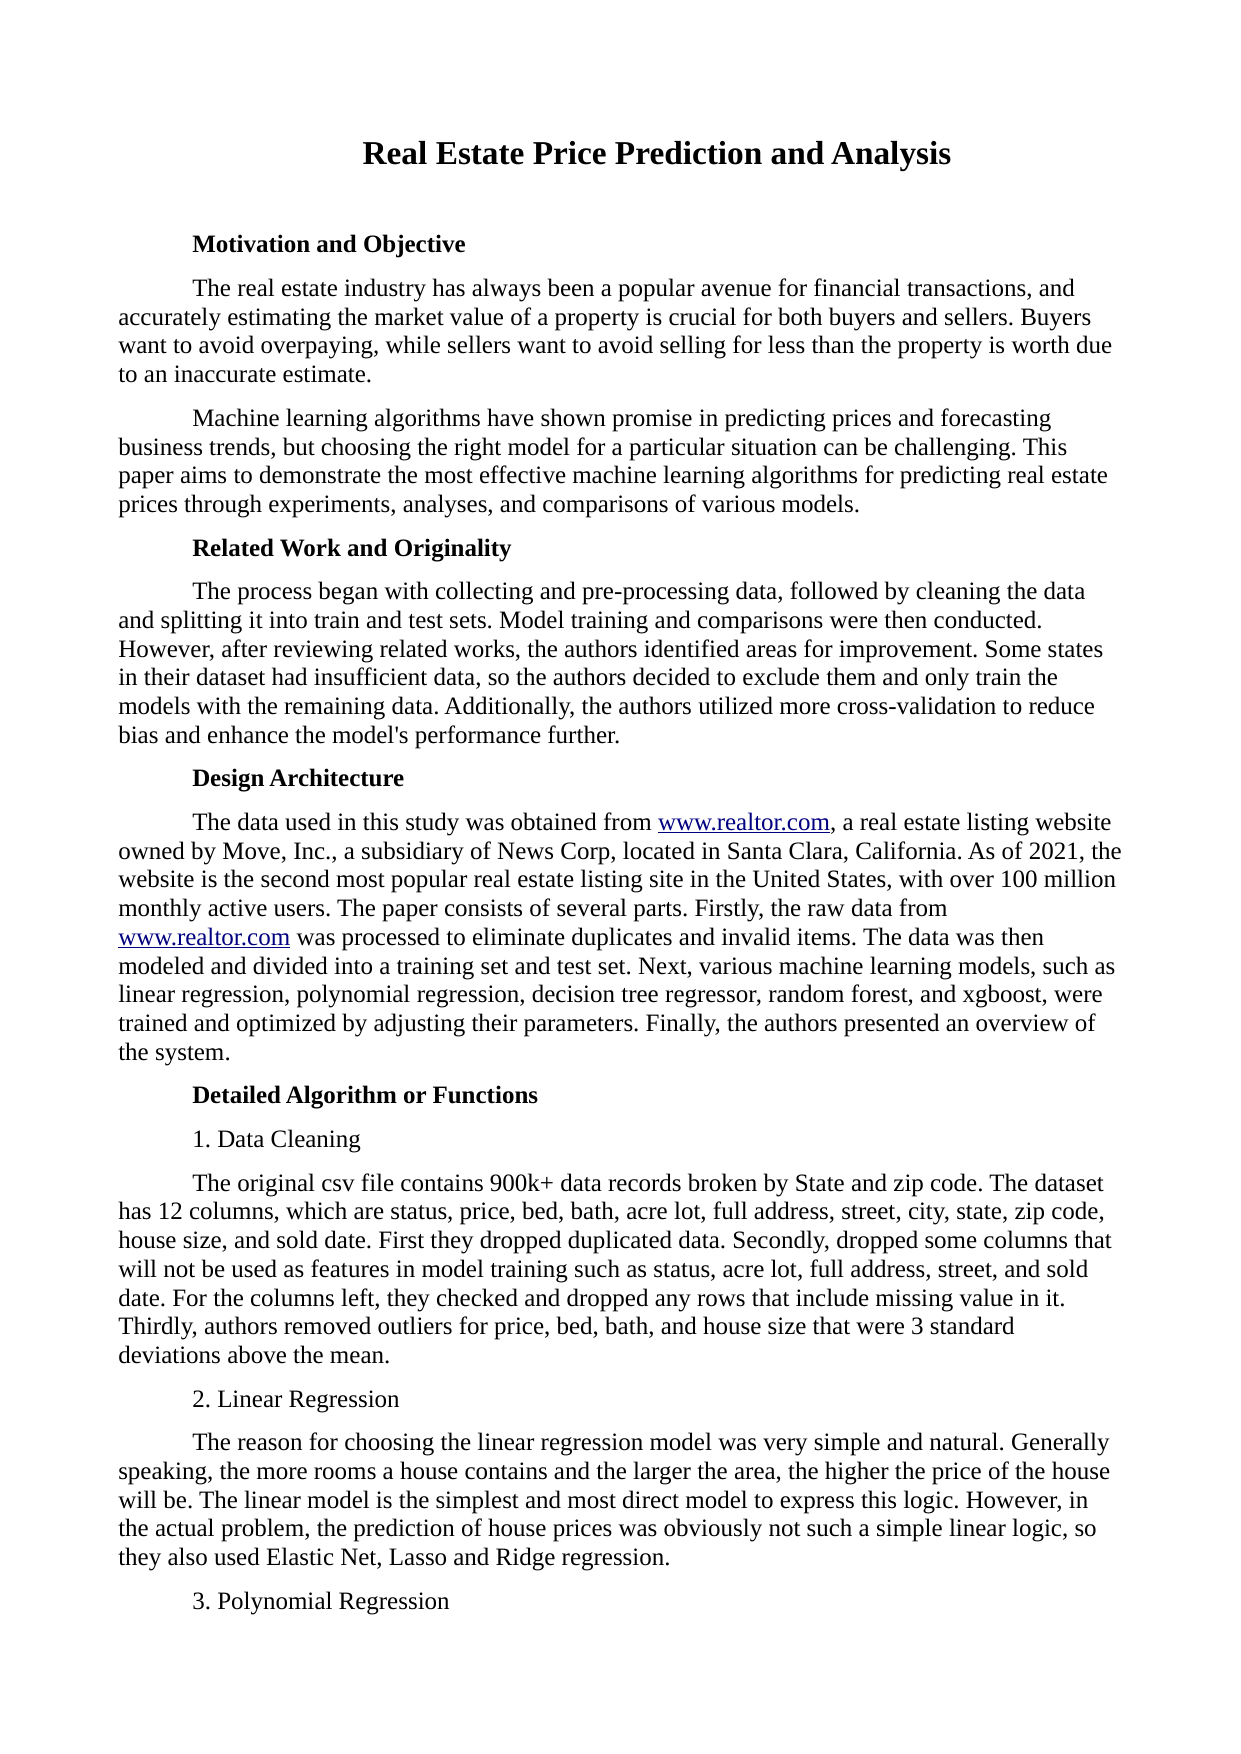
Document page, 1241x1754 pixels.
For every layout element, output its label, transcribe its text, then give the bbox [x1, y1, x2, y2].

text Related Work and Originality [118, 533, 1122, 561]
text The original csv file contains 900k+ data records broken by State and zip code. The dataset has 12 columns, which are status, price, bed, bath, acre lot, full address, street, city, state, zip code, house size, and sold date. First they dropped duplicated data. Secondly, dropped some columns that will not be used as features in model training such as status, acre lot, full address, street, and sold date. For the columns left, they checked and dropped any rows that include missing value in it. Thirdly, authors removed outliers for price, bed, bath, and house size that were 3 standard deviations above the mean. [118, 1168, 1122, 1369]
text 1. Data Cleaning [118, 1124, 1122, 1153]
text The reason for choosing the linear regression model was very simple and natural. Generally speaking, the more rooms a house contains and the larger the area, the higher the price of the house will be. The linear model is the simplest and most direct model to express this logic. However, in the actual problem, the prediction of house prices was obviously not such a simple linear logic, so they also used Elastic Net, Lasso and Ridge regression. [118, 1427, 1122, 1571]
text 2. Linear Regression [118, 1384, 1122, 1412]
text Real Estate Price Prediction and Analysis [118, 133, 1122, 171]
text Machine learning algorithms have shown promise in predicting prices and forecasting business trends, but choosing the right model for a particular situation can be challenging. This paper aims to demonstrate the most effective machine learning algorithms for predicting real estate prices through experiments, analyses, and comparisons of various models. [118, 403, 1122, 518]
text Detailed Algorithm or Functions [118, 1081, 1122, 1109]
text 3. Polynomial Regression [118, 1586, 1122, 1614]
text Design Architecture [118, 763, 1122, 792]
text The data used in this study was obtained from www.realtor.com, a real estate listing website owned by Move, Inc., a subsidiary of News Corp, located in Santa Clara, California. As of 2021, the website is the second most popular real estate listing site in the United States, with over 100 million monthly active users. The paper consists of several parts. Firstly, the raw data from www.realtor.com was processed to eliminate duplicates and invalid items. The data was then modeled and divided into a training set and test set. Next, various machine learning models, such as linear regression, polynomial regression, decision tree regressor, random forest, and xgboost, were trained and optimized by adjusting their parameters. Finally, the authors presented an overview of the system. [118, 807, 1122, 1066]
text The process began with collecting and pre-processing data, followed by cleaning the data and splitting it into train and test sets. Model training and comparisons were then conducted. However, after reviewing related works, the authors identified areas for improvement. Some states in their dataset had insufficient data, so the authors decided to exclude them and only train the models with the remaining data. Additionally, the authors utilized more cross-validation to reduce bias and enhance the model's performance further. [118, 576, 1122, 749]
text The real estate industry has always been a popular avenue for financial transactions, and accurately estimating the market value of a property is crucial for both buyers and sellers. Buyers want to avoid overpaying, while sellers want to avoid selling for less than the property is worth due to an inaccurate estimate. [118, 273, 1122, 388]
text Motivation and Objective [118, 229, 1122, 258]
